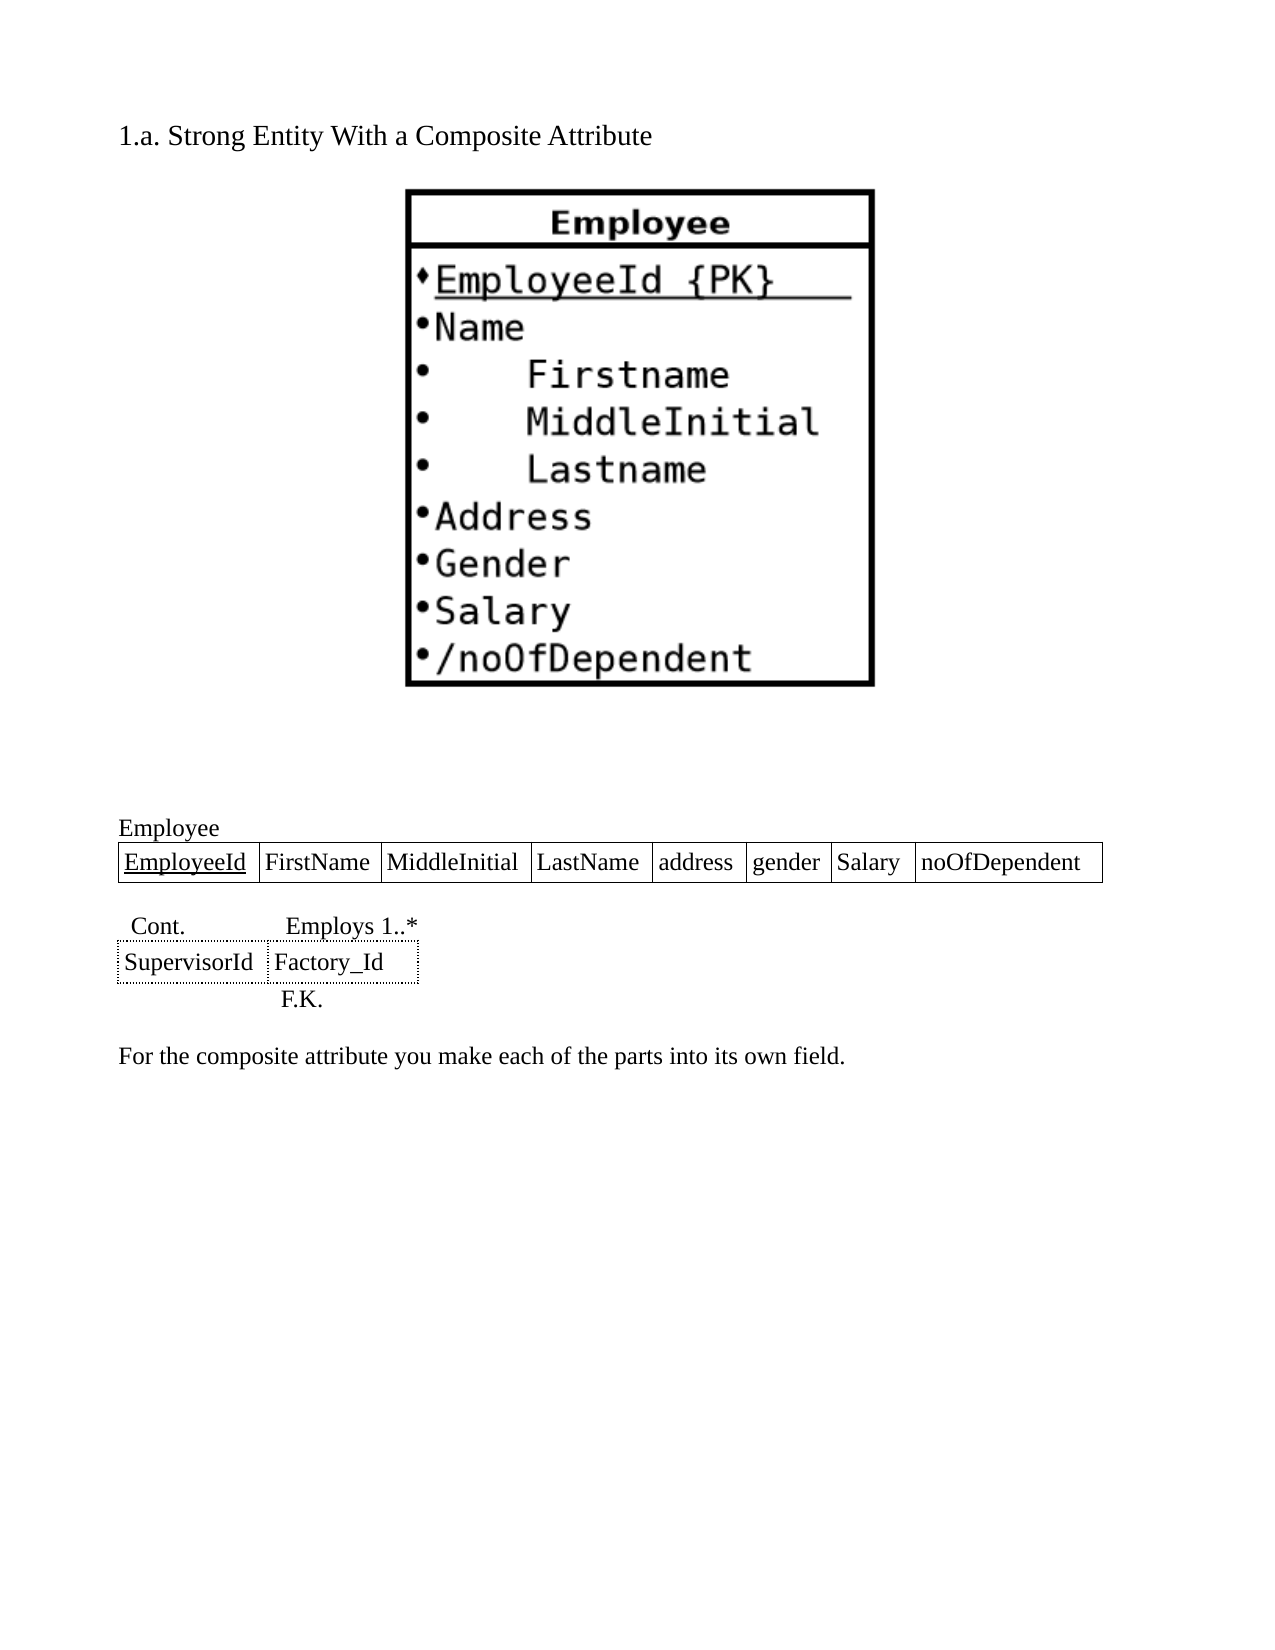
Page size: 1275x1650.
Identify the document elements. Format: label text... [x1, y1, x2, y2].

table_header MiddleInitial [382, 843, 531, 882]
table_header gender [747, 843, 831, 882]
table_header Factory_Id [268, 940, 418, 982]
table_header noOfDependent [916, 843, 1102, 882]
text F.K. [118, 984, 1157, 1013]
picture [393, 180, 883, 698]
text For the composite attribute you make each of the parts into its own field. [118, 1041, 1157, 1070]
table_header address [653, 843, 746, 882]
table_header FirstName [260, 843, 381, 882]
text Cont. Employs 1..* [118, 911, 1157, 939]
table_header SupervisorId [118, 940, 268, 982]
text Employee [118, 813, 1157, 842]
table_header EmployeeId [119, 843, 259, 882]
text 1.a. Strong Entity With a Composite Attribute [118, 118, 1157, 152]
table_header Salary [832, 843, 915, 882]
table_header LastName [532, 843, 652, 882]
